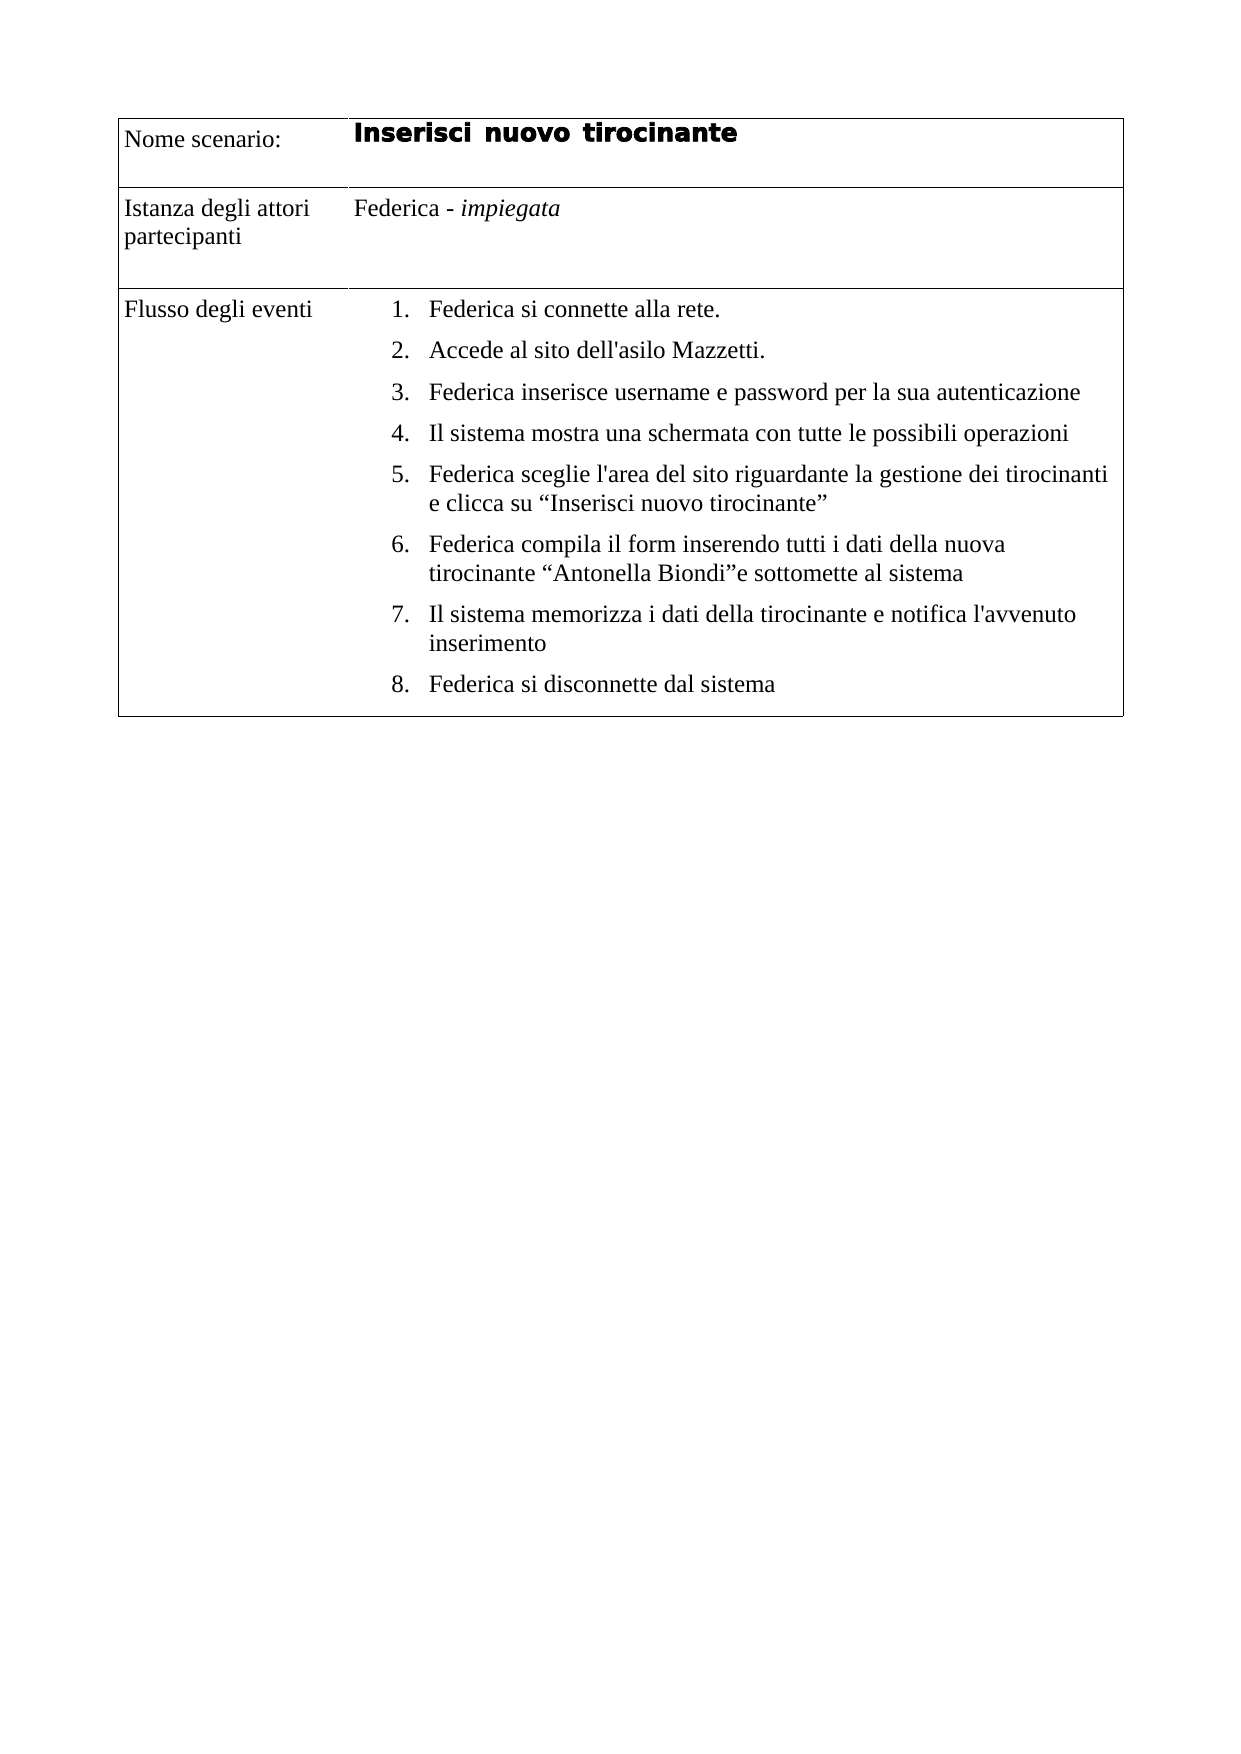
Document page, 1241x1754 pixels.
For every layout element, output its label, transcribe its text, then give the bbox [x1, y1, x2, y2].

table_cell Federica si connette alla rete. Accede al sito dell'asilo Mazzetti. Federica inserisce username e password per la sua autenticazione Il sistema mostra una schermata con tutte le possibili operazioni Federica sceglie l'area del sito riguardante la gestione dei tirocinanti e clicca su “Inserisci nuovo tirocinante” Federica compila il form inserendo tutti i dati della nuova tirocinante “Antonella Biondi”e sottomette al sistema Il sistema memorizza i dati della tirocinante e notifica l'avvenuto inserimento Federica si disconnette dal sistema [349, 289, 1123, 716]
table_cell Flusso degli eventi [119, 289, 348, 716]
table_header Nome scenario: [119, 119, 348, 187]
table_cell Federica - impiegata [349, 188, 1123, 288]
table_cell Istanza degli attori partecipanti [119, 188, 348, 288]
table_header Inserisci nuovo tirocinante [349, 119, 1123, 187]
